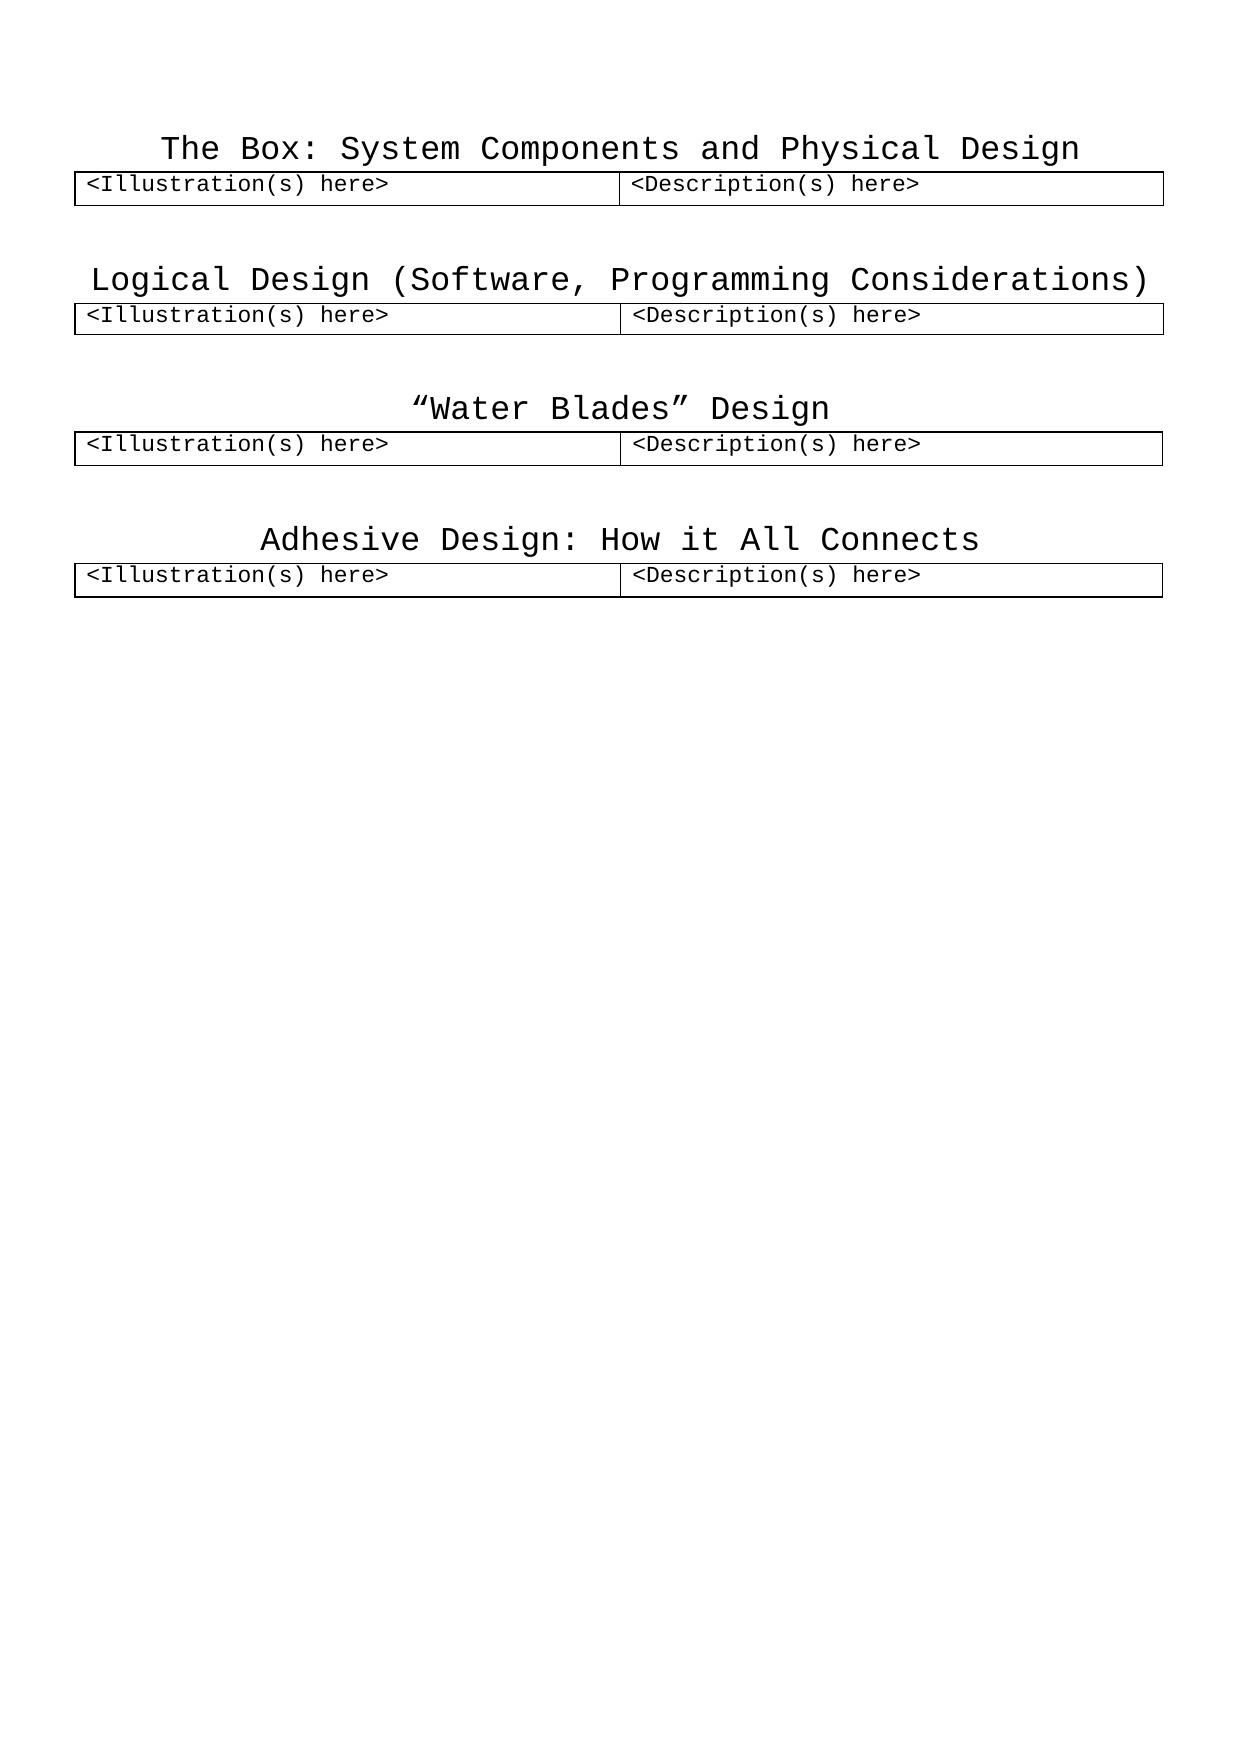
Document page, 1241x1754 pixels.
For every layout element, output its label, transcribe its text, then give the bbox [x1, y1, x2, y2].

table_header <Description(s) here> [621, 304, 1163, 334]
subtitle “Water Blades” Design [75, 392, 1165, 429]
table_header <Description(s) here> [621, 564, 1162, 596]
table_header <Illustration(s) here> [76, 433, 620, 465]
table_header <Illustration(s) here> [76, 173, 619, 205]
table_header <Description(s) here> [620, 173, 1163, 205]
table_header <Illustration(s) here> [76, 304, 620, 334]
table_header <Illustration(s) here> [76, 564, 620, 596]
subtitle Logical Design (Software, Programming Considerations) [75, 263, 1165, 301]
table_header <Description(s) here> [621, 433, 1162, 465]
subtitle The Box: System Components and Physical Design [75, 132, 1165, 169]
subtitle Adhesive Design: How it All Connects [75, 523, 1165, 561]
